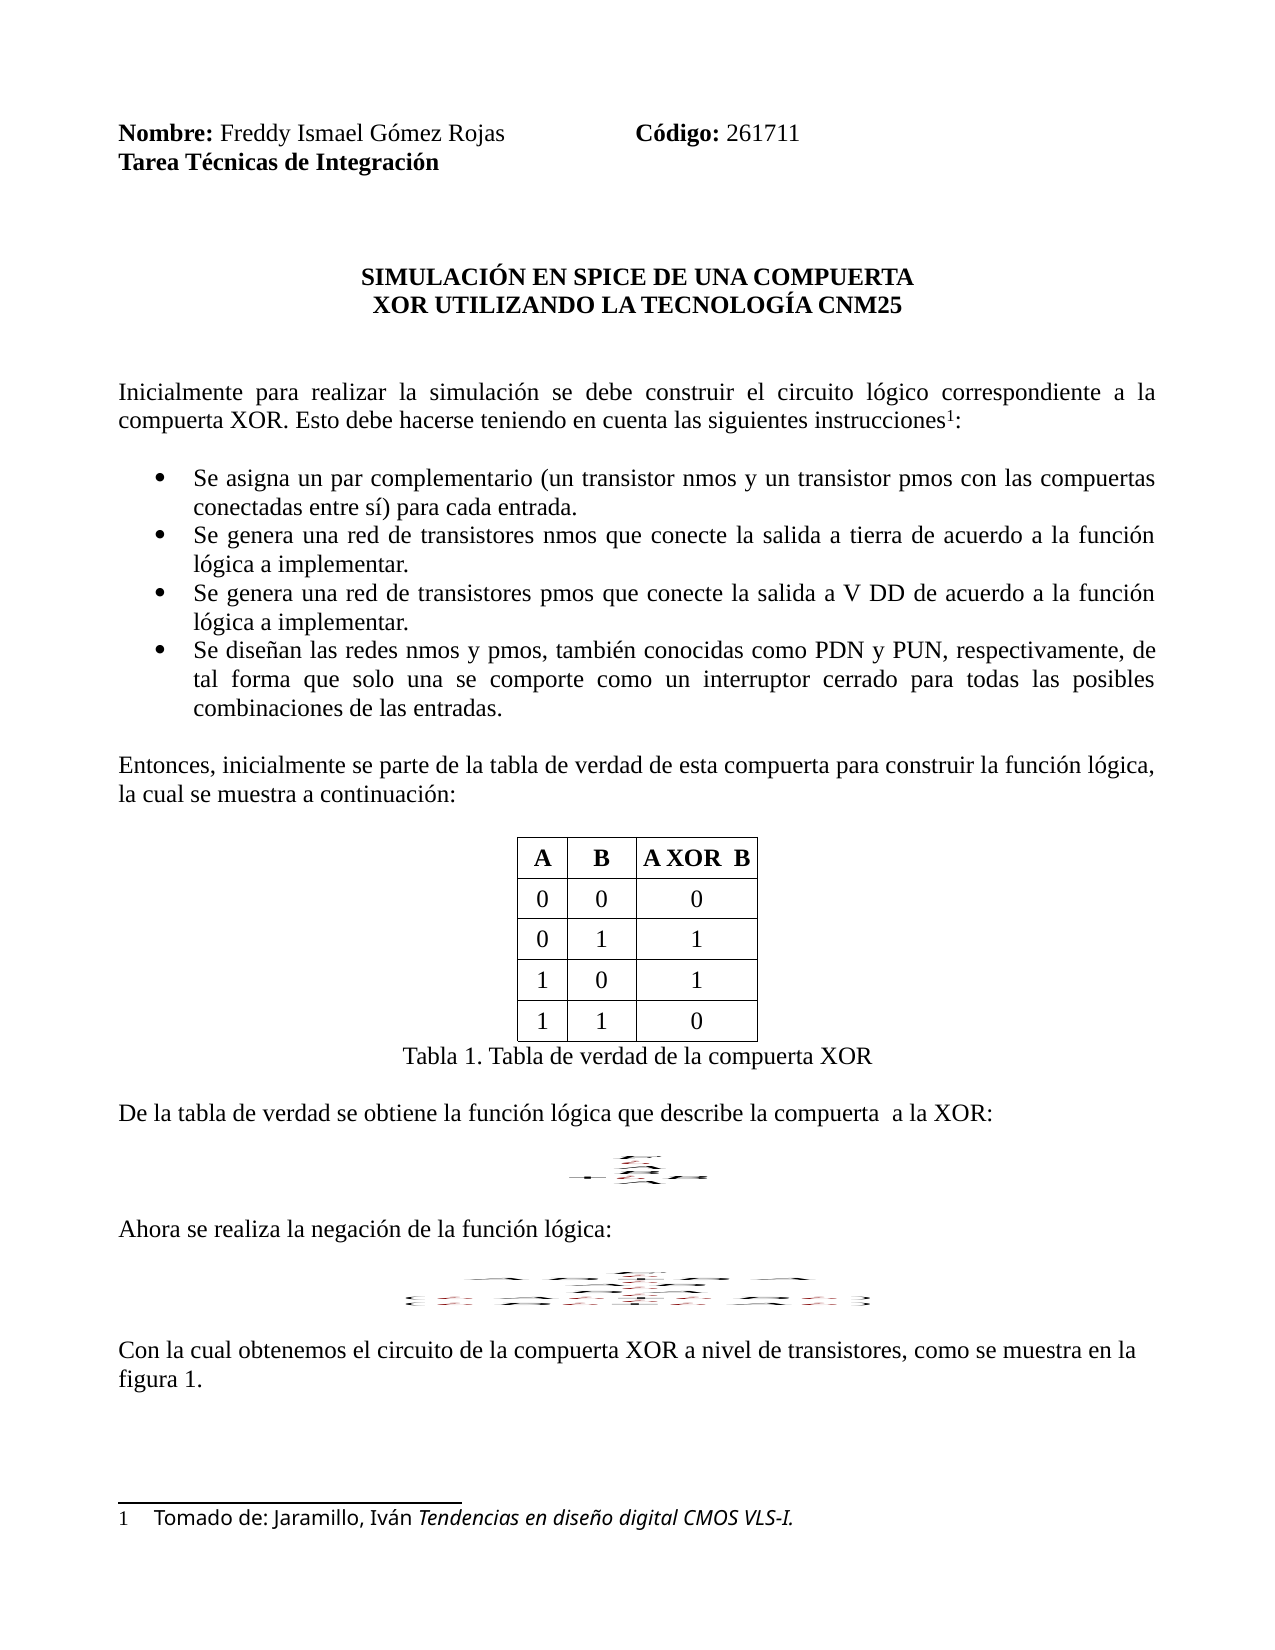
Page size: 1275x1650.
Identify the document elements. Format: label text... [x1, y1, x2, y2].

text XOR UTILIZANDO LA TECNOLOGÍA CNM25 [118, 291, 1157, 319]
text Nombre: Freddy Ismael Gómez Rojas Código: 261711 [118, 118, 1157, 147]
text Tomado de: Jaramillo, Iván Tendencias en diseño digital CMOS VLS-I. [118, 1503, 1157, 1532]
table_cell 0 [637, 879, 757, 918]
table_cell 0 [518, 919, 567, 959]
text De la tabla de verdad se obtiene la función lógica que describe la compuerta a la XOR: [118, 1098, 1157, 1127]
table_cell 0 [637, 1001, 757, 1041]
text Con la cual obtenemos el circuito de la compuerta XOR a nivel de transistores, como se muestra en la figura 1. [118, 1335, 1157, 1393]
text Entonces, inicialmente se parte de la tabla de verdad de esta compuerta para construir la función lógica, la cual se muestra a continuación: [118, 751, 1157, 808]
table_cell 1 [568, 919, 636, 959]
list Se genera una red de transistores pmos que conecte la salida a V DD de acuerdo a la función lógica a implementar. [156, 578, 1157, 636]
table_cell 0 [568, 879, 636, 918]
text SIMULACIÓN EN SPICE DE UNA COMPUERTA [118, 262, 1157, 291]
table_header A XOR B [637, 838, 757, 878]
table_cell 1 [568, 1001, 636, 1041]
list Se diseñan las redes nmos y pmos, también conocidas como PDN y PUN, respectivamente, de tal forma que solo una se comporte como un interruptor cerrado para todas las posibles combinaciones de las entradas. [156, 636, 1157, 722]
table_header A [518, 838, 567, 878]
text Inicialmente para realizar la simulación se debe construir el circuito lógico correspondiente a la compuerta XOR. Esto debe hacerse teniendo en cuenta las siguientes instrucciones: [118, 377, 1157, 434]
table_cell 1 [518, 960, 567, 1000]
table_header B [568, 838, 636, 878]
table_cell 0 [568, 960, 636, 1000]
list Se genera una red de transistores nmos que conecte la salida a tierra de acuerdo a la función lógica a implementar. [156, 521, 1157, 578]
table_cell 0 [518, 879, 567, 918]
table_cell 1 [637, 960, 757, 1000]
list Se asigna un par complementario (un transistor nmos y un transistor pmos con las compuertas conectadas entre sí) para cada entrada. [156, 463, 1157, 521]
text Tarea Técnicas de Integración [118, 147, 1157, 176]
text Tabla 1. Tabla de verdad de la compuerta XOR [118, 1041, 1157, 1070]
table_cell 1 [518, 1001, 567, 1041]
table_cell 1 [637, 919, 757, 959]
text Ahora se realiza la negación de la función lógica: [118, 1214, 1157, 1243]
